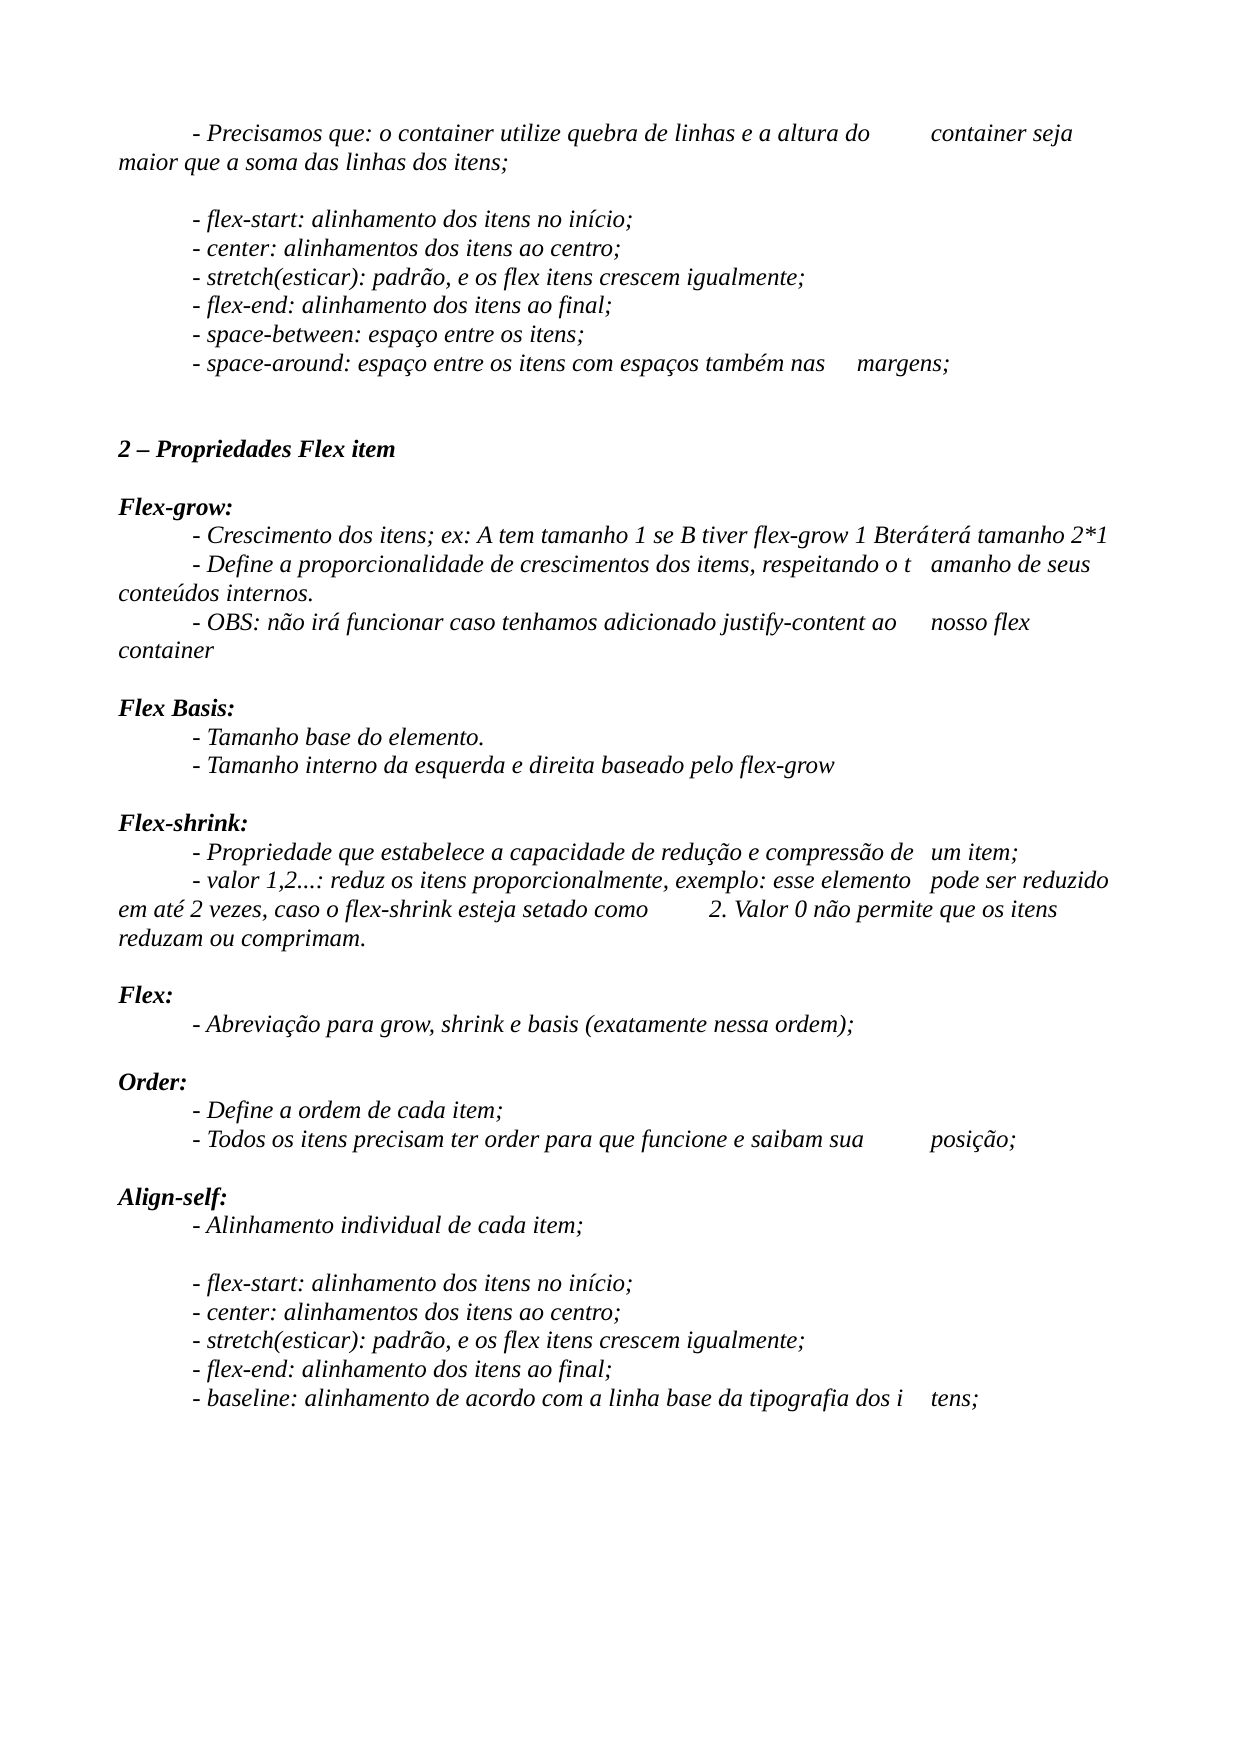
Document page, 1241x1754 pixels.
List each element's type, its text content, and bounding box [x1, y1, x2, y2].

text - flex-start: alinhamento dos itens no início; [118, 204, 1122, 233]
text 2 – Propriedades Flex item [118, 434, 1122, 463]
text - Tamanho base do elemento. [118, 722, 1122, 751]
text - OBS: não irá funcionar caso tenhamos adicionado justify-content ao nosso flex container [118, 607, 1122, 664]
text - Alinhamento individual de cada item; [118, 1211, 1122, 1239]
text - center: alinhamentos dos itens ao centro; [118, 1297, 1122, 1326]
text - flex-end: alinhamento dos itens ao final; [118, 1354, 1122, 1383]
text Flex-shrink: [118, 808, 1122, 837]
text Flex: [118, 981, 1122, 1009]
text - valor 1,2...: reduz os itens proporcionalmente, exemplo: esse elemento pode ser reduzido em até 2 vezes, caso o flex-shrink esteja setado como 2. Valor 0 não permite que os itens reduzam ou comprimam. [118, 866, 1122, 952]
text Order: [118, 1067, 1122, 1096]
text - flex-end: alinhamento dos itens ao final; [118, 291, 1122, 319]
text - Abreviação para grow, shrink e basis (exatamente nessa ordem); [118, 1009, 1122, 1038]
text - Define a proporcionalidade de crescimentos dos items, respeitando o t amanho de seus conteúdos internos. [118, 549, 1122, 607]
text - Tamanho interno da esquerda e direita baseado pelo flex-grow [118, 751, 1122, 779]
text - Propriedade que estabelece a capacidade de redução e compressão de um item; [118, 837, 1122, 866]
text - flex-start: alinhamento dos itens no início; [118, 1268, 1122, 1297]
text - baseline: alinhamento de acordo com a linha base da tipografia dos i tens; [118, 1383, 1122, 1412]
text - Precisamos que: o container utilize quebra de linhas e a altura do container seja maior que a soma das linhas dos itens; [118, 118, 1122, 176]
text - Define a ordem de cada item; [118, 1096, 1122, 1124]
text Flex-grow: [118, 492, 1122, 521]
text - stretch(esticar): padrão, e os flex itens crescem igualmente; [118, 262, 1122, 291]
text Flex Basis: [118, 693, 1122, 722]
text - space-between: espaço entre os itens; [118, 319, 1122, 348]
text - center: alinhamentos dos itens ao centro; [118, 233, 1122, 262]
text - Todos os itens precisam ter order para que funcione e saibam sua posição; [118, 1124, 1122, 1153]
text Align-self: [118, 1182, 1122, 1211]
text - Crescimento dos itens; ex: A tem tamanho 1 se B tiver flex-grow 1 Bterá terá tamanho 2*1 [118, 521, 1122, 549]
text - stretch(esticar): padrão, e os flex itens crescem igualmente; [118, 1326, 1122, 1354]
text - space-around: espaço entre os itens com espaços também nas margens; [118, 348, 1122, 377]
